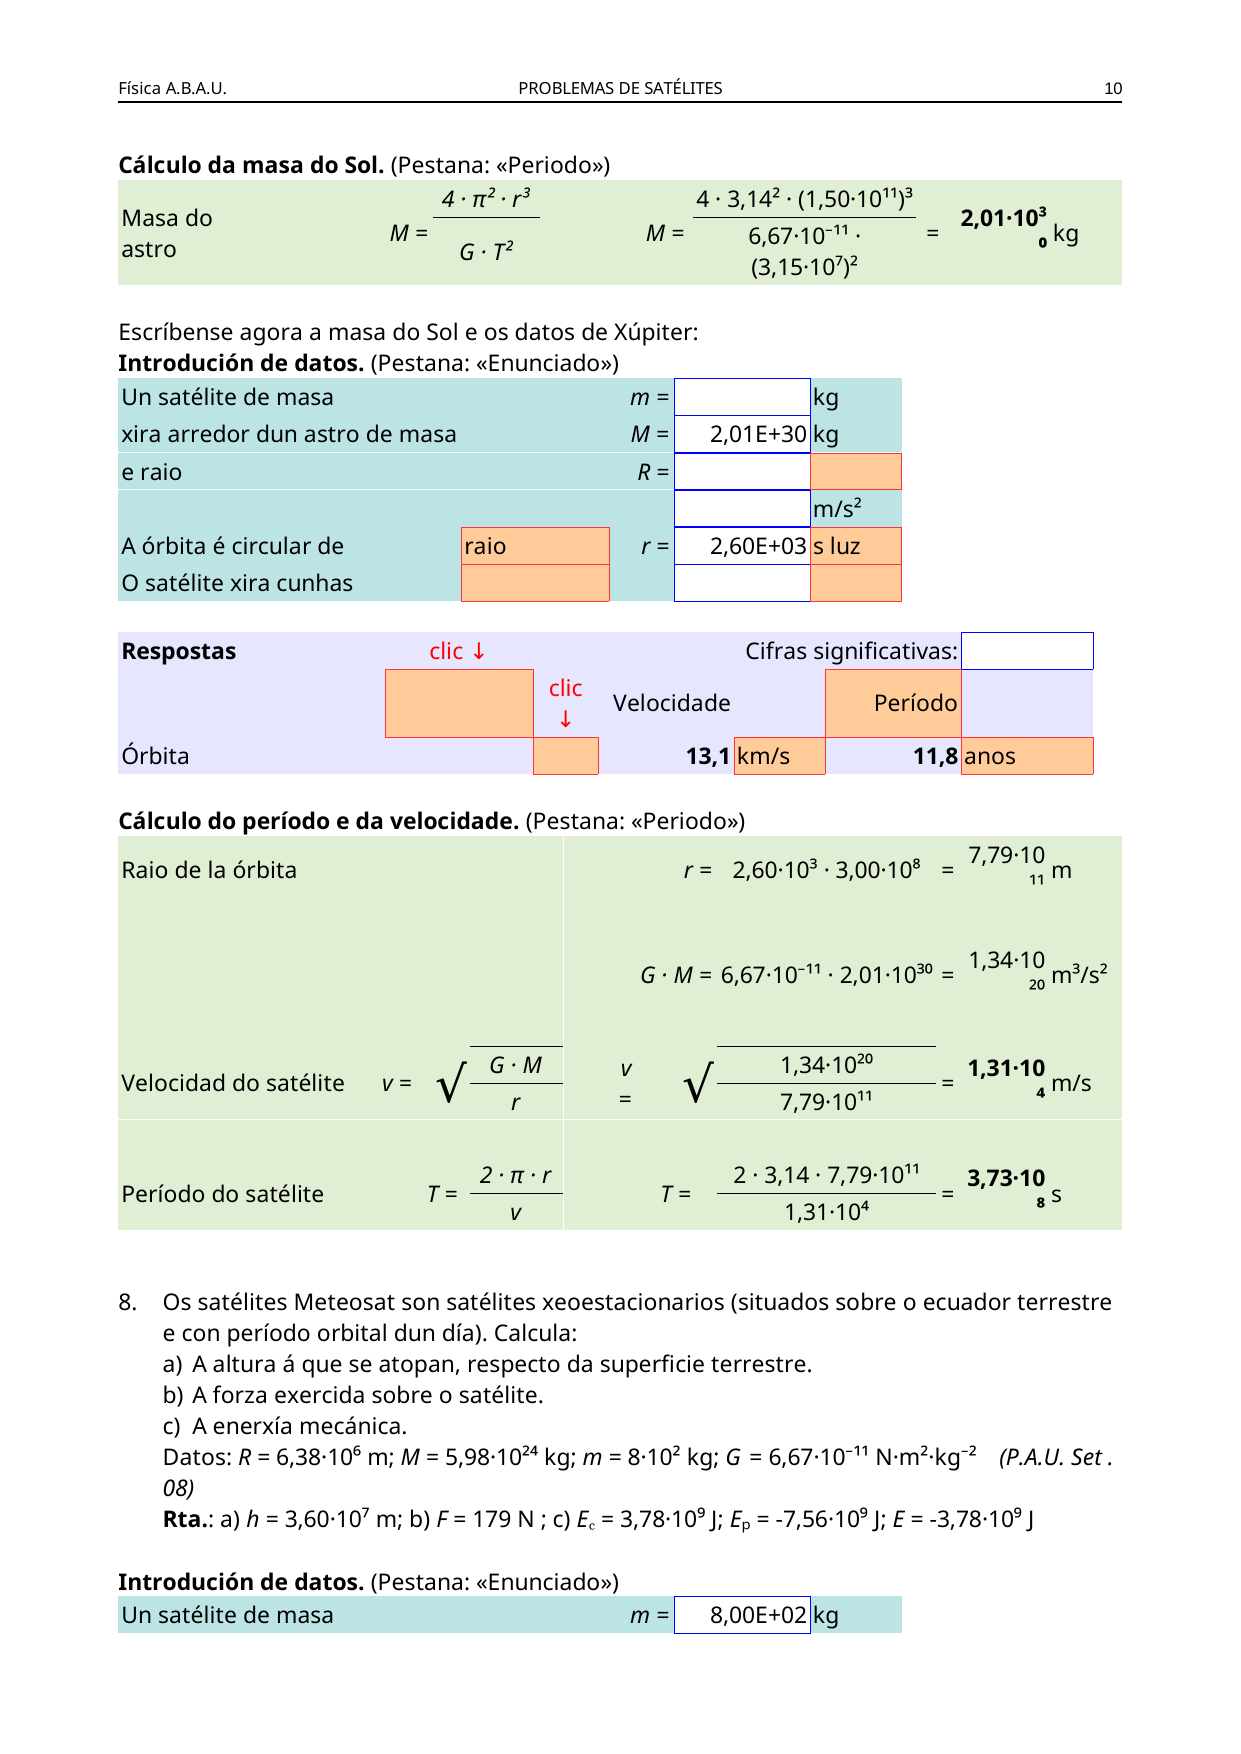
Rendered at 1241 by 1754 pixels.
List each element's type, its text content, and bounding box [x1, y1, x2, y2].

table_cell [959, 1120, 1048, 1156]
table_cell [599, 1193, 636, 1230]
table_cell R = [609, 453, 674, 489]
table_cell √ [417, 1046, 470, 1119]
table_cell r [470, 1084, 563, 1119]
table_cell [811, 565, 901, 601]
table_cell T = [636, 1156, 717, 1230]
table_cell [959, 904, 1048, 941]
table_cell s luz [811, 528, 901, 564]
table_cell [385, 738, 533, 774]
table_cell xira arredor dun astro de masa [118, 415, 461, 452]
table_cell [675, 454, 810, 489]
table_cell [376, 1009, 417, 1046]
table_cell [962, 670, 1093, 737]
table_header 4 · 3,14² · (1,50·10¹¹)³ [693, 180, 916, 217]
subtitle A altura á que se atopan, respecto da superficie terrestre. [162, 1348, 1122, 1379]
table_cell [599, 1156, 636, 1193]
text Datos: R = 6,38·10⁶ m; M = 5,98·10²⁴ kg; m = 8·10² kg; G = 6,67·10⁻¹¹ N·m²·kg⁻² (P.A.U. Set . 08) [162, 1441, 1122, 1503]
table_header Un satélite de masa [118, 378, 461, 415]
subtitle A forza exercida sobre o satélite. [162, 1379, 1122, 1410]
table_header [675, 379, 810, 415]
table_cell Período do satélite [118, 1156, 376, 1230]
table_header [599, 836, 636, 904]
table_cell [936, 904, 959, 941]
table_header M = [386, 180, 433, 285]
table_cell √ [636, 1046, 717, 1119]
table_header Un satélite de masa [118, 1596, 461, 1633]
table_cell m³/s² [1048, 941, 1122, 1009]
table_cell 1,31·10⁴ [959, 1046, 1048, 1119]
table_cell = [936, 941, 959, 1009]
table_header 7,79·10¹¹ [959, 836, 1048, 904]
table_cell [734, 669, 825, 737]
table_header clic ↓ [385, 632, 533, 669]
table_cell [461, 415, 609, 452]
table_header [533, 632, 598, 669]
table_cell [118, 1120, 376, 1156]
table_cell 3,73·10⁸ [959, 1156, 1048, 1230]
table_cell v = [599, 1046, 636, 1119]
table_cell [470, 904, 563, 941]
table_header Cifras significativas: [734, 632, 961, 669]
table_cell [599, 1120, 636, 1156]
table_cell = [936, 1156, 959, 1230]
table_cell 2 · 3,14 · 7,79·10¹¹ [717, 1156, 936, 1193]
table_cell 11,8 [826, 738, 961, 774]
table_cell [417, 904, 470, 941]
table_header [564, 836, 599, 904]
table_cell 7,79·10¹¹ [717, 1084, 936, 1119]
table_cell [959, 1009, 1048, 1046]
table_header Raio de la órbita [118, 836, 376, 904]
table_cell 1,31·10⁴ [717, 1194, 936, 1230]
table_cell kg [811, 415, 902, 452]
table_header [417, 836, 470, 904]
table_cell A órbita é circular de [118, 527, 461, 564]
table_cell s [1048, 1156, 1122, 1230]
text Introdución de datos. (Pestana: «Enunciado») [118, 1565, 1122, 1596]
table_cell [717, 1120, 936, 1156]
table_header Masa do astro [118, 180, 274, 285]
table_cell 6,67·10⁻¹¹ · 2,01·10³⁰ [717, 941, 936, 1009]
table_header [274, 180, 386, 217]
table_cell [1048, 1120, 1122, 1156]
table_cell G · M = [599, 941, 717, 1009]
table_header m [1048, 836, 1122, 904]
table_cell [636, 1009, 717, 1046]
subtitle A enerxía mecánica. [162, 1410, 1122, 1441]
table_cell [118, 941, 376, 1009]
table_cell [564, 1009, 599, 1046]
table_header [376, 836, 417, 904]
table_cell v [470, 1194, 563, 1230]
table_cell [567, 217, 639, 285]
table_cell e raio [118, 453, 461, 489]
table_cell [1048, 904, 1122, 941]
table_cell [470, 1120, 563, 1156]
table_header M = [639, 180, 693, 285]
table_cell 13,1 [599, 737, 734, 774]
table_cell [936, 1120, 959, 1156]
table_header m = [609, 1596, 674, 1633]
table_cell Período [826, 670, 961, 737]
table_header [962, 633, 1093, 669]
table_cell [376, 904, 417, 941]
table_cell [564, 904, 599, 941]
table_cell [417, 941, 563, 1009]
table_cell [936, 1009, 959, 1046]
table_cell [417, 1009, 470, 1046]
table_header Respostas [118, 632, 385, 669]
table_cell [461, 490, 609, 527]
table_cell [675, 565, 810, 601]
table_cell [717, 904, 722, 941]
table_cell [274, 217, 386, 285]
table_cell [540, 217, 567, 285]
table_cell [636, 1120, 717, 1156]
table_cell T = [417, 1156, 470, 1230]
table_cell [470, 1009, 563, 1046]
table_cell G · T² [433, 218, 540, 285]
table_cell anos [962, 738, 1093, 774]
table_cell [386, 670, 533, 737]
table_cell [564, 941, 599, 1009]
table_cell 1,34·10²⁰ [717, 1047, 936, 1083]
table_cell [118, 904, 376, 941]
table_cell [636, 904, 717, 941]
table_cell km/s [735, 738, 825, 774]
table_header 2,60·10³ · 3,00·10⁸ [717, 836, 936, 904]
table_header [461, 1596, 609, 1633]
table_header [470, 836, 563, 904]
table_cell [461, 453, 609, 489]
table_cell 2,60E+03 [675, 528, 810, 564]
table_cell [376, 1193, 417, 1230]
table_cell [118, 669, 385, 737]
table_cell [564, 1156, 599, 1193]
table_cell [564, 1083, 599, 1119]
table_cell raio [462, 528, 609, 564]
table_cell [376, 941, 417, 1009]
table_cell [599, 1009, 636, 1046]
table_header kg [811, 1596, 902, 1633]
table_cell [462, 565, 609, 601]
table_cell [599, 904, 636, 941]
table_cell M = [609, 415, 674, 452]
subtitle Os satélites Meteosat son satélites xeoestacionarios (situados sobre o ecuador terrestre e con período orbital dun día). Calcula: [118, 1286, 1122, 1348]
table_cell [1048, 1009, 1122, 1046]
table_cell 6,67·10⁻¹¹ · (3,15·10⁷)² [693, 218, 916, 285]
table_cell 2 · π · r [470, 1156, 563, 1193]
table_header m = [609, 378, 674, 415]
table_cell m/s [1048, 1046, 1122, 1119]
table_header 2,01·10³⁰ [949, 180, 1050, 285]
table_cell r = [610, 527, 674, 564]
table_header [461, 378, 609, 415]
table_header 8,00E+02 [675, 1597, 810, 1633]
table_cell O satélite xira cunhas [118, 564, 461, 601]
table_cell [118, 1009, 376, 1046]
table_cell [722, 904, 936, 941]
table_cell [118, 490, 461, 527]
text Introdución de datos. (Pestana: «Enunciado») [118, 347, 1122, 378]
table_cell 1,34·10²⁰ [959, 941, 1048, 1009]
table_cell Velocidade [598, 669, 734, 737]
table_header kg [1050, 180, 1122, 285]
table_cell [675, 491, 810, 526]
table_cell m/s² [811, 490, 902, 527]
table_cell [376, 1156, 417, 1193]
table_cell G · M [470, 1047, 563, 1083]
table_header 4 · π² · r³ [433, 180, 540, 217]
text Rta.: a) h = 3,60·10⁷ m; b) F = 179 N ; c) E = 3,78·10⁹ J; Eₚ = -7,56·10⁹ J; E = -3,78·10⁹ J [162, 1503, 1122, 1534]
text Escríbense agora a masa do Sol e os datos de Xúpiter: [118, 316, 1122, 347]
table_cell [811, 454, 901, 489]
table_cell [564, 1120, 599, 1156]
table_header [567, 180, 639, 217]
text Cálculo do período e da velocidade. (Pestana: «Periodo») [118, 805, 1122, 836]
table_cell [610, 564, 674, 601]
table_header [540, 180, 567, 217]
text Cálculo da masa do Sol. (Pestana: «Periodo») [118, 149, 1122, 180]
table_header = [936, 836, 959, 904]
table_header [598, 632, 734, 669]
table_header kg [811, 378, 902, 415]
table_cell [564, 1193, 599, 1230]
table_cell 2,01E+30 [675, 416, 810, 452]
table_cell [717, 1009, 936, 1046]
table_cell [564, 1046, 599, 1083]
table_header = [916, 180, 949, 285]
table_header r = [636, 836, 717, 904]
table_cell Velocidad do satélite [118, 1046, 376, 1119]
table_cell [417, 1120, 470, 1156]
table_cell = [936, 1046, 959, 1119]
table_cell v = [376, 1046, 417, 1119]
table_cell clic ↓ [534, 669, 598, 737]
table_cell [376, 1120, 417, 1156]
table_cell [609, 490, 674, 527]
table_cell Órbita [118, 737, 385, 774]
table_cell [534, 738, 598, 774]
